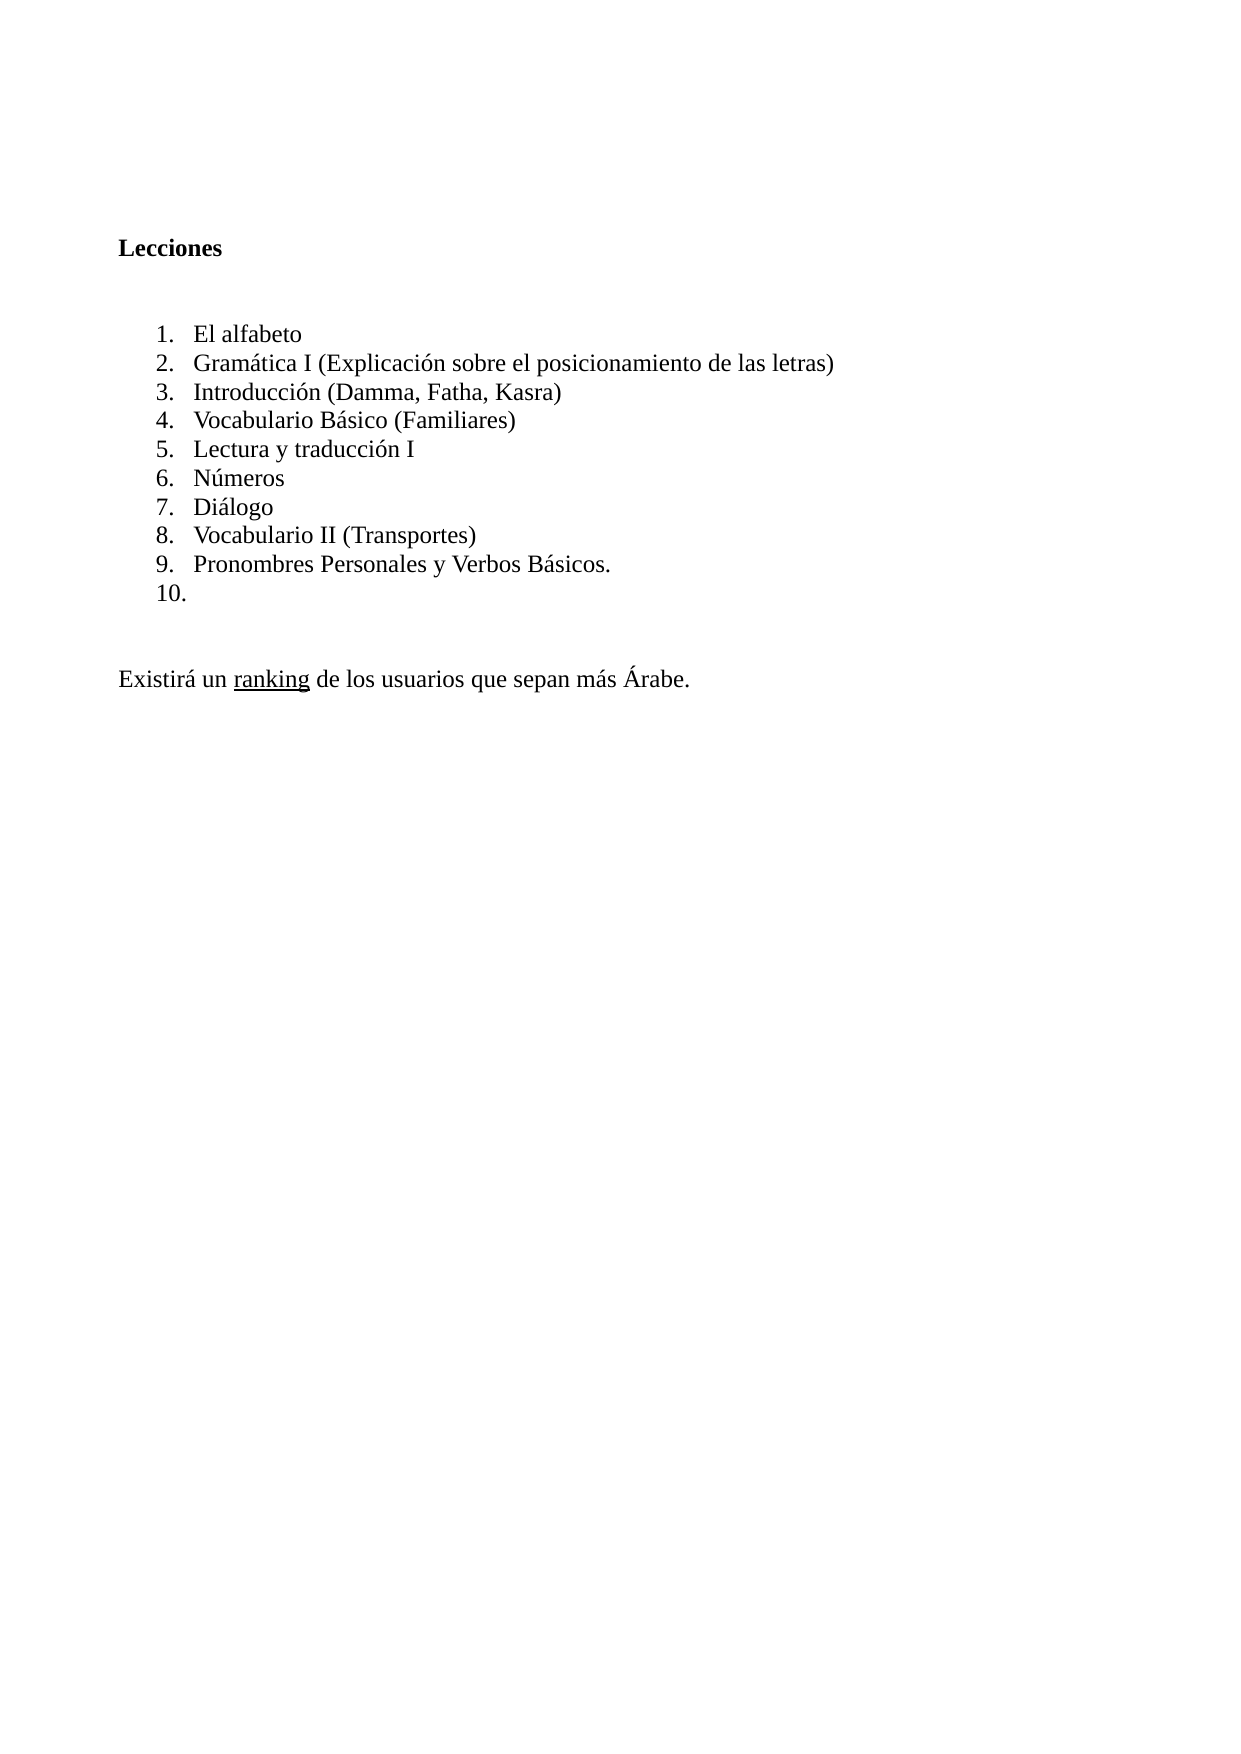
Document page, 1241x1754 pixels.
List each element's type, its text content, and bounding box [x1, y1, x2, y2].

list Gramática I (Explicación sobre el posicionamiento de las letras) [156, 348, 1122, 377]
list El alfabeto [156, 319, 1122, 348]
text Lecciones [118, 233, 1122, 262]
list Lectura y traducción I [156, 434, 1122, 463]
list Números [156, 463, 1122, 492]
text Existirá un ranking de los usuarios que sepan más Árabe. [118, 664, 1122, 693]
list Pronombres Personales y Verbos Básicos. [156, 549, 1122, 578]
list Introducción (Damma, Fatha, Kasra) [156, 377, 1122, 406]
list Vocabulario Básico (Familiares) [156, 406, 1122, 434]
list Vocabulario II (Transportes) [156, 521, 1122, 549]
list Diálogo [156, 492, 1122, 521]
